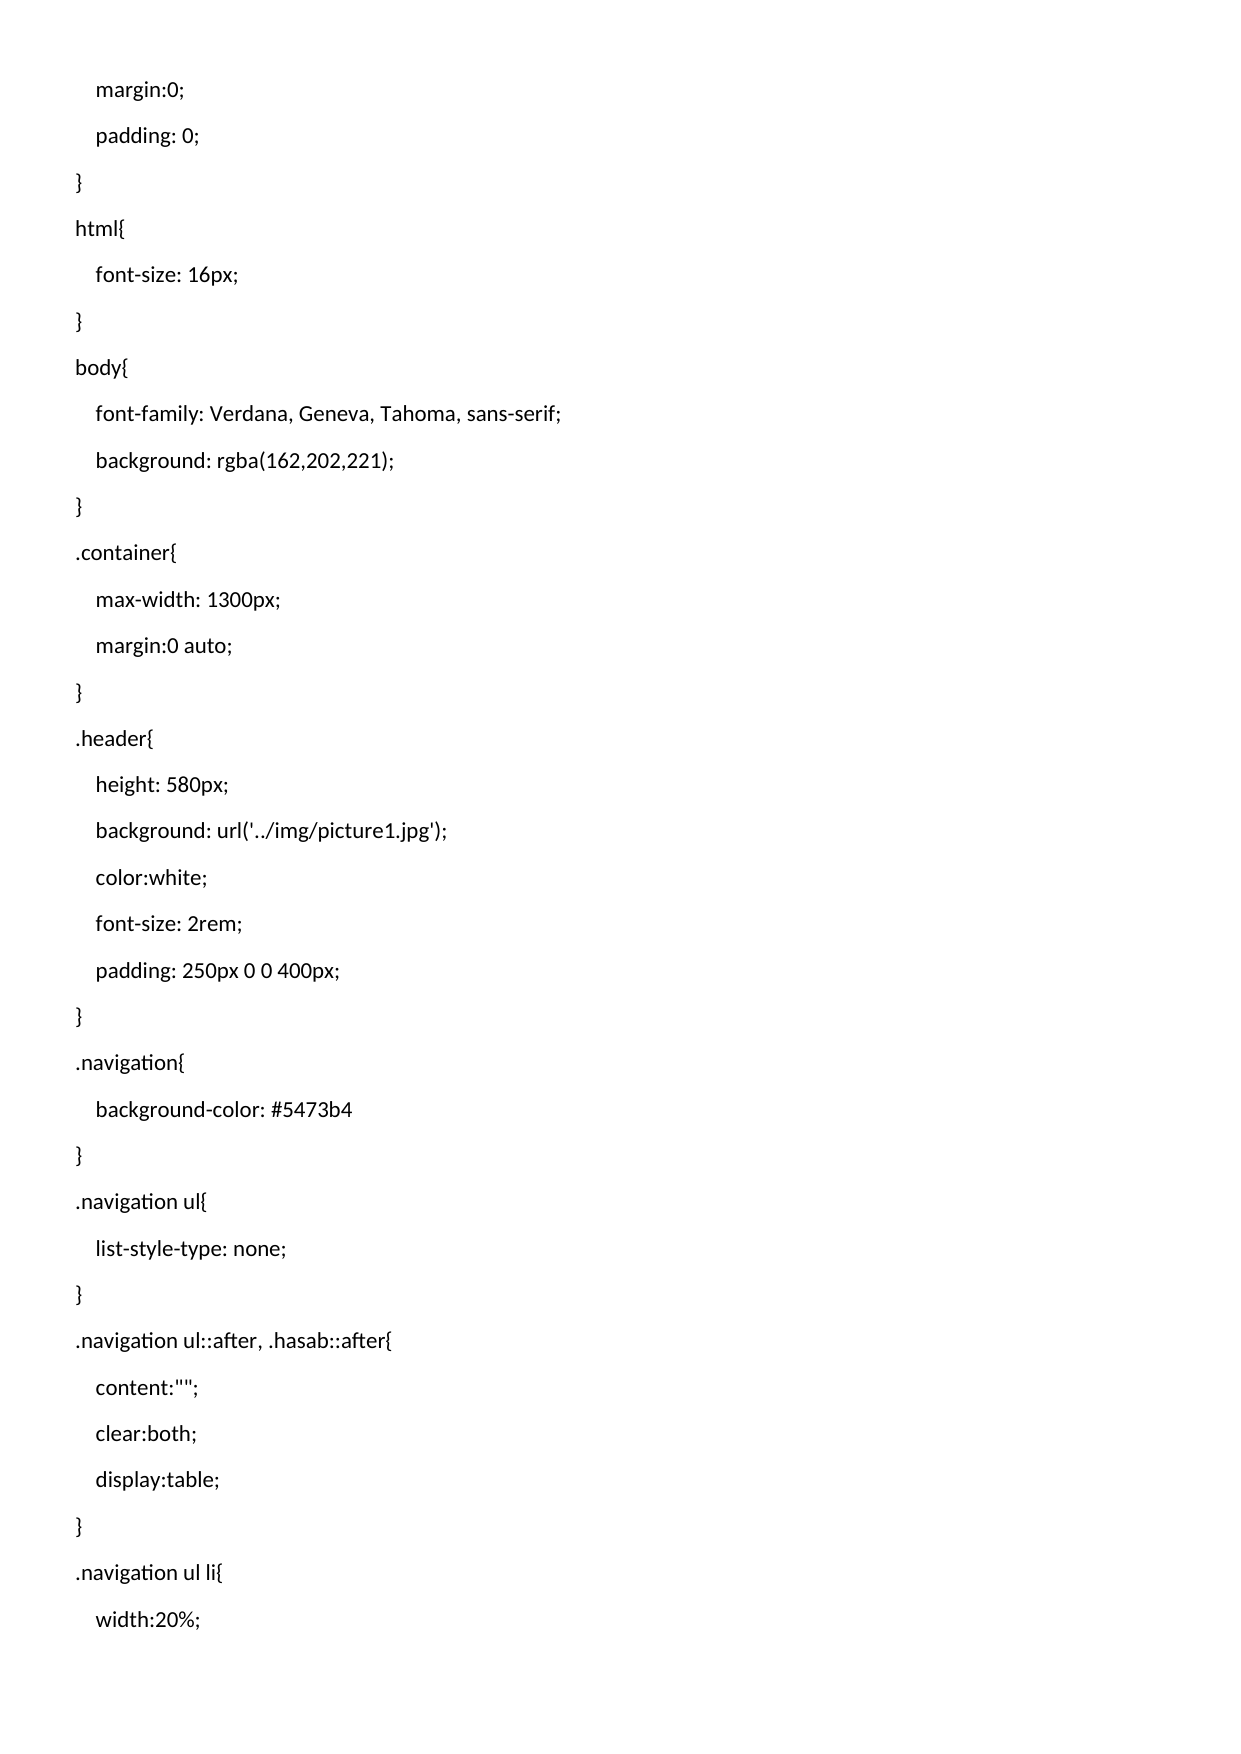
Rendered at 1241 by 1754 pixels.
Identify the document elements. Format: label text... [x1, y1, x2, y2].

text .navigation ul{ [75, 1187, 1165, 1216]
text } [75, 307, 1165, 335]
text } [75, 1002, 1165, 1030]
text color:white; [75, 863, 1165, 891]
text clear:both; [75, 1419, 1165, 1447]
text .container{ [75, 538, 1165, 567]
text .navigation{ [75, 1048, 1165, 1076]
text } [75, 1280, 1165, 1308]
text content:""; [75, 1373, 1165, 1401]
text } [75, 492, 1165, 520]
text font-family: Verdana, Geneva, Tahoma, sans-serif; [75, 399, 1165, 427]
text .navigation ul li{ [75, 1558, 1165, 1586]
text background: rgba(162,202,221); [75, 446, 1165, 474]
text .header{ [75, 724, 1165, 752]
text } [75, 1141, 1165, 1169]
text } [75, 168, 1165, 196]
text height: 580px; [75, 770, 1165, 798]
text font-size: 16px; [75, 260, 1165, 288]
text } [75, 678, 1165, 706]
text background-color: #5473b4 [75, 1095, 1165, 1123]
text list-style-type: none; [75, 1234, 1165, 1262]
text } [75, 1512, 1165, 1540]
text body{ [75, 353, 1165, 381]
text margin:0; [75, 75, 1165, 103]
text font-size: 2rem; [75, 909, 1165, 937]
text padding: 0; [75, 121, 1165, 149]
text margin:0 auto; [75, 631, 1165, 659]
text display:table; [75, 1466, 1165, 1494]
text width:20%; [75, 1605, 1165, 1633]
text max-width: 1300px; [75, 585, 1165, 613]
text .navigation ul::after, .hasab::after{ [75, 1327, 1165, 1354]
text html{ [75, 214, 1165, 242]
text background: url('../img/picture1.jpg'); [75, 817, 1165, 845]
text padding: 250px 0 0 400px; [75, 956, 1165, 984]
